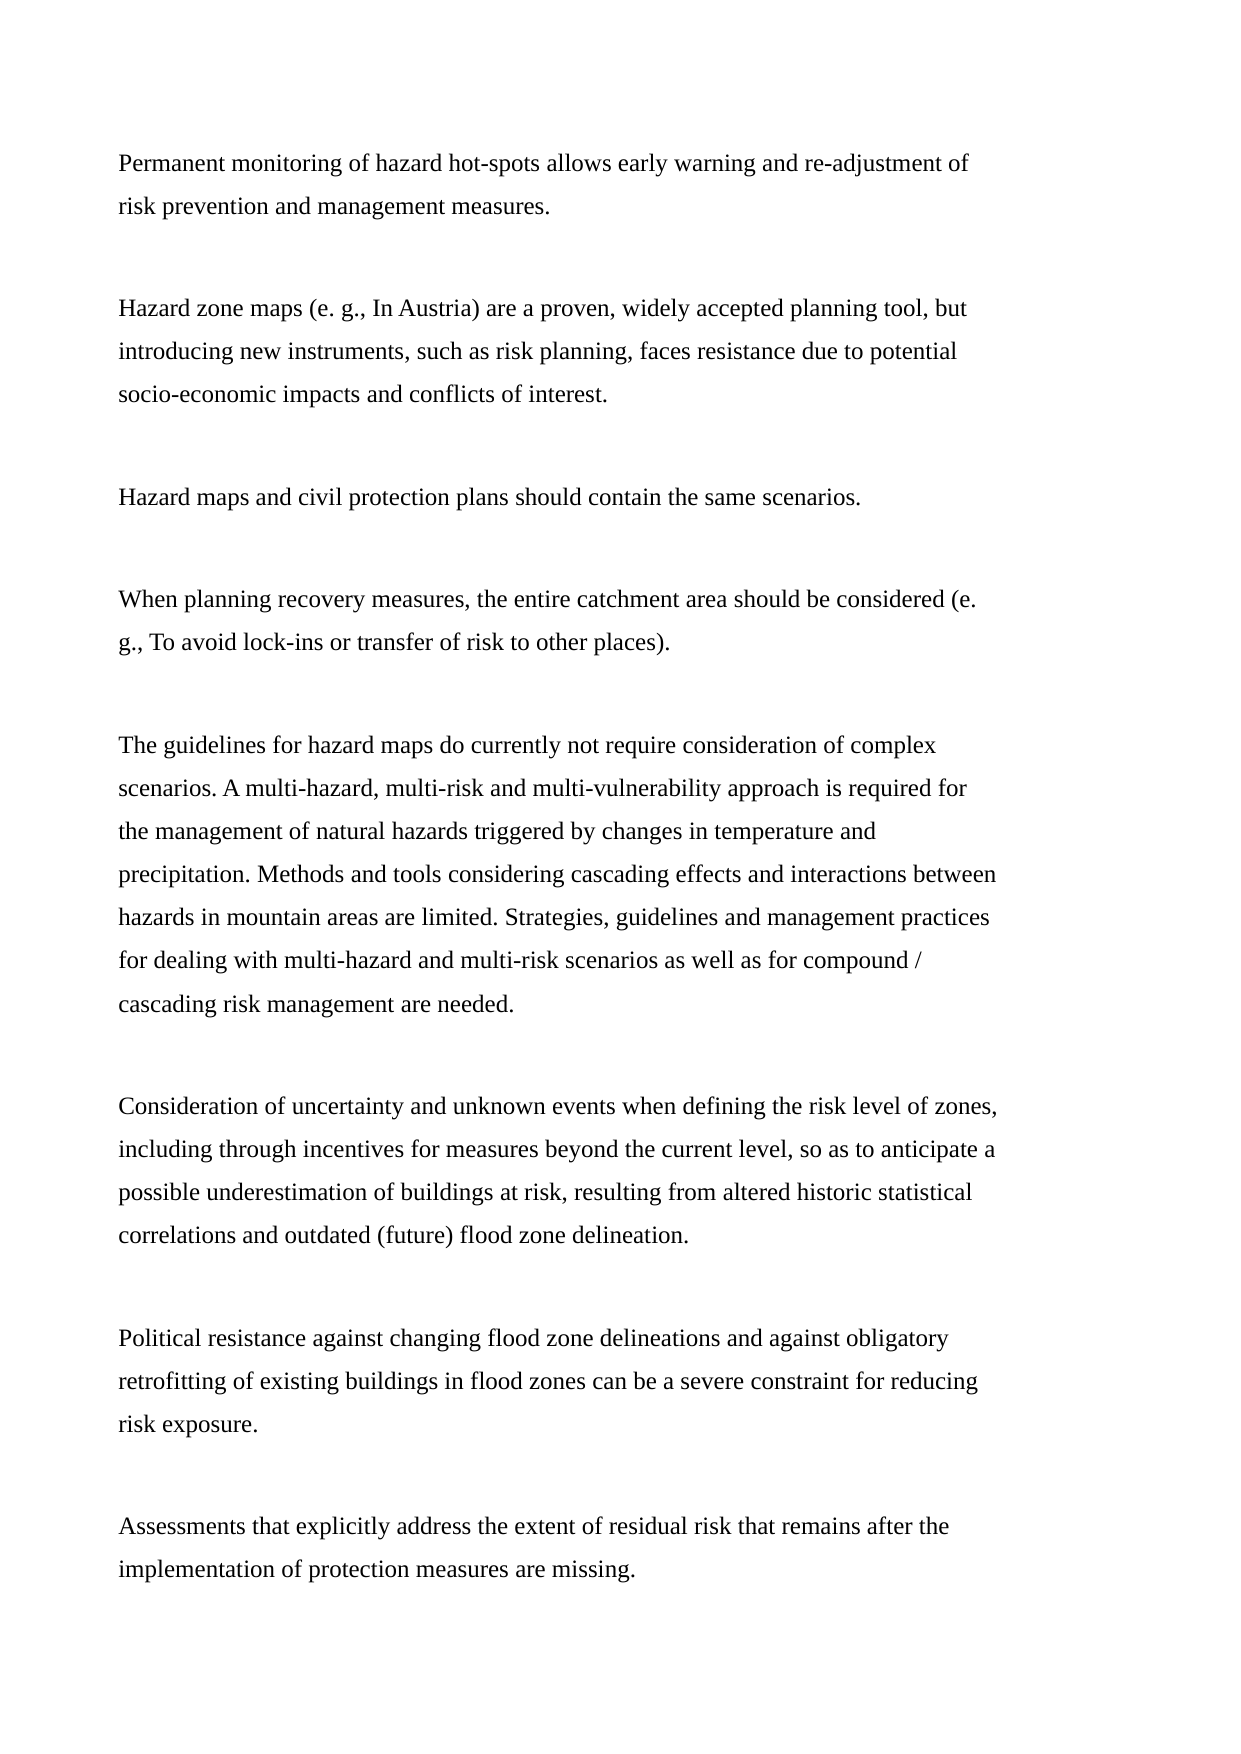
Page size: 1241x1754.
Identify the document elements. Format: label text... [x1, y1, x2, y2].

table_cell Hazard zone maps (e. g., In Austria) are a proven, widely accepted planning tool, but introducing new instruments, such as risk planning, faces resistance due to potential socio-economic impacts and conflicts of interest. [115, 264, 1004, 452]
table_cell When planning recovery measures, the entire catchment area should be considered (e. g., To avoid lock-ins or transfer of risk to other places). [115, 555, 1004, 700]
table_cell Assessments that explicitly address the extent of residual risk that remains after the implementation of protection measures are missing. [115, 1482, 1004, 1627]
table_cell Consideration of uncertainty and unknown events when defining the risk level of zones, including through incentives for measures beyond the current level, so as to anticipate a possible underestimation of buildings at risk, resulting from altered historic statistical correlations and outdated (future) flood zone delineation. [115, 1061, 1004, 1293]
table_cell Hazard maps and civil protection plans should contain the same scenarios. [115, 452, 1004, 555]
table_cell The guidelines for hazard maps do currently not require consideration of complex scenarios. A multi-hazard, multi-risk and multi-vulnerability approach is required for the management of natural hazards triggered by changes in temperature and precipitation. Methods and tools considering cascading effects and interactions between hazards in mountain areas are limited. Strategies, guidelines and management practices for dealing with multi-hazard and multi-risk scenarios as well as for compound / cascading risk management are needed. [115, 700, 1004, 1061]
table_cell Political resistance against changing flood zone delineations and against obligatory retrofitting of existing buildings in flood zones can be a severe constraint for reducing risk exposure. [115, 1293, 1004, 1482]
table_cell Permanent monitoring of hazard hot-spots allows early warning and re-adjustment of risk prevention and management measures. [115, 118, 1004, 264]
